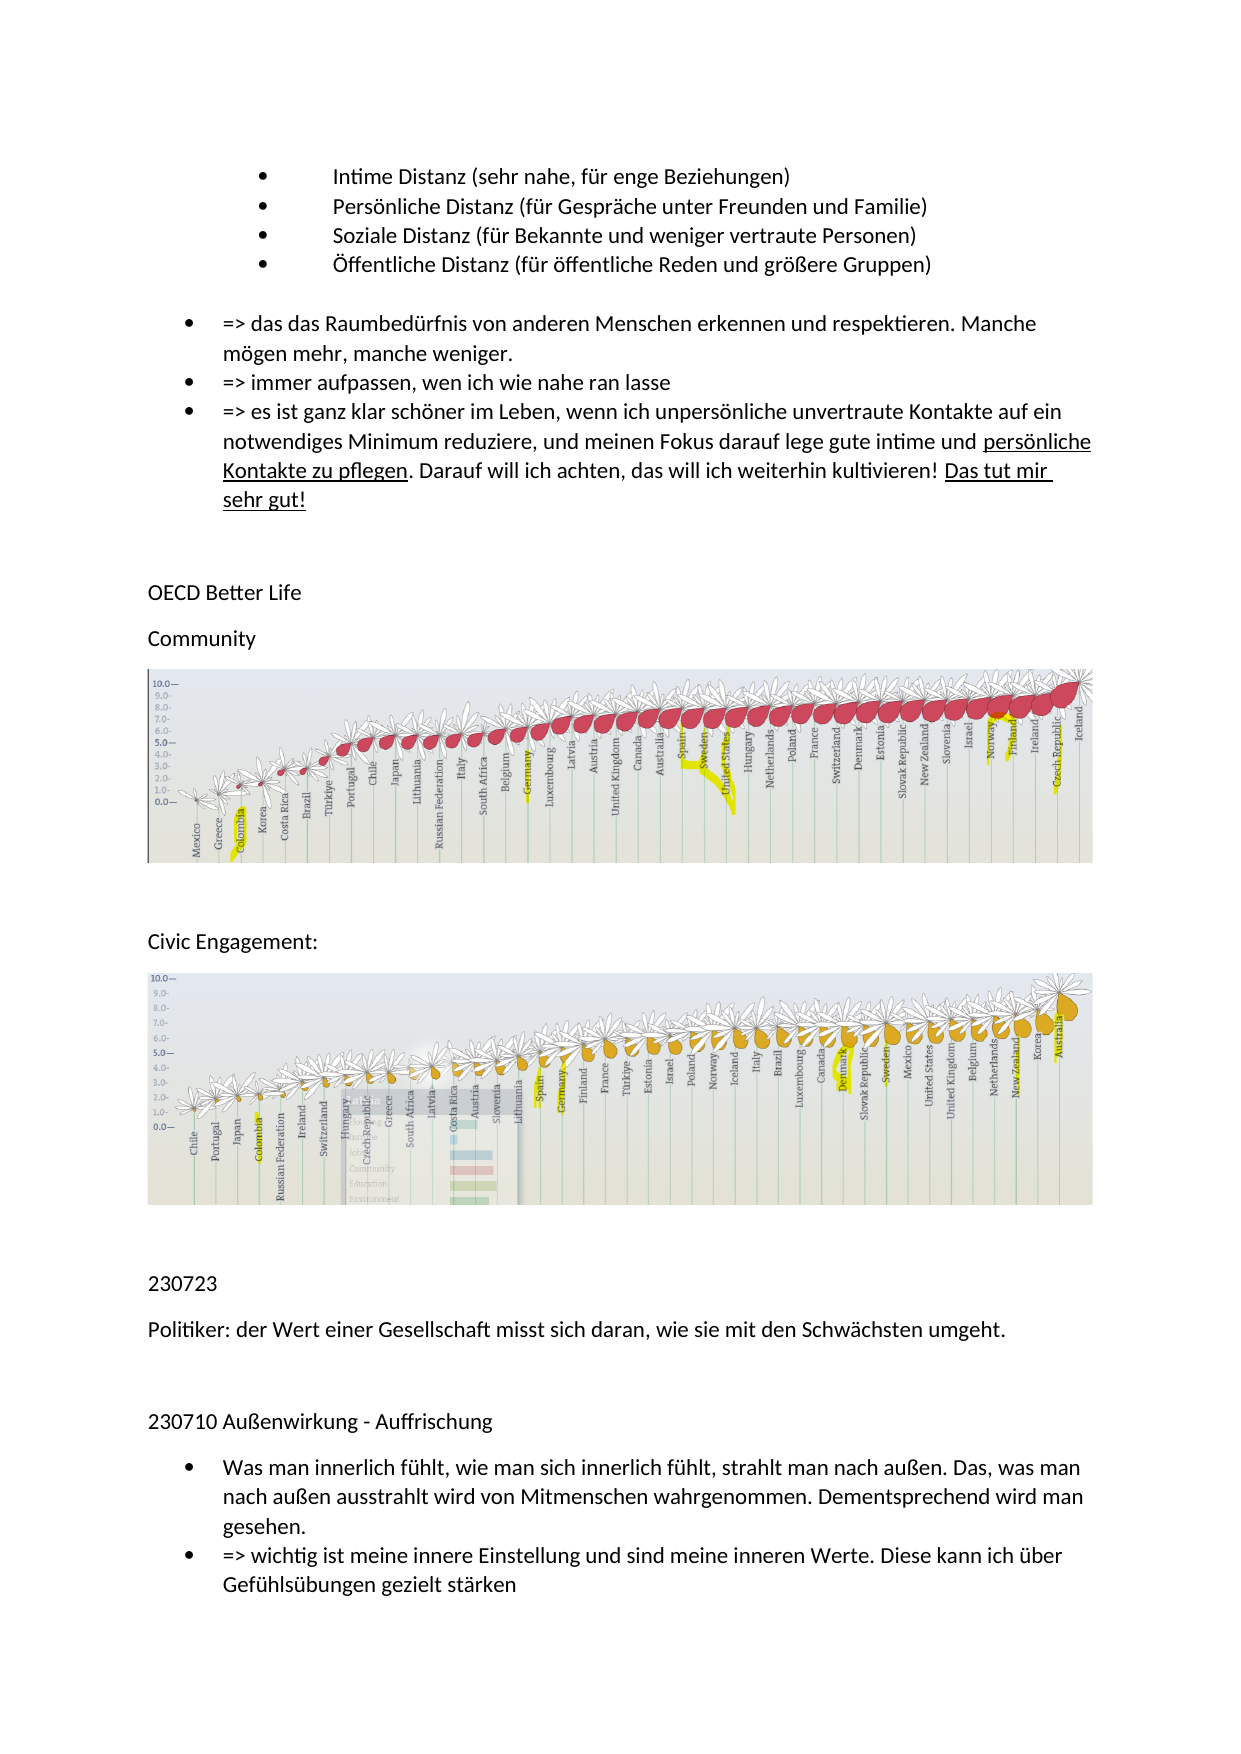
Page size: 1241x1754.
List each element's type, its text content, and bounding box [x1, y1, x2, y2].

text Civic Engagement: [148, 927, 1093, 955]
text 230723 [148, 1269, 1093, 1297]
list => immer aufpassen, wen ich wie nahe ran lasse [185, 368, 1093, 396]
list Intime Distanz (sehr nahe, für enge Beziehungen) [259, 162, 1093, 191]
list => wichtig ist meine innere Einstellung und sind meine inneren Werte. Diese kann ich über Gefühlsübungen gezielt stärken [185, 1541, 1093, 1599]
list Öffentliche Distanz (für öffentliche Reden und größere Gruppen) [259, 251, 1093, 279]
text OECD Better Life [148, 578, 1093, 606]
text Community [148, 624, 1093, 652]
list => das das Raumbedürfnis von anderen Menschen erkennen und respektieren. Manche mögen mehr, manche weniger. [185, 309, 1093, 367]
list Was man innerlich fühlt, wie man sich innerlich fühlt, strahlt man nach außen. Das, was man nach außen ausstrahlt wird von Mitmenschen wahrgenommen. Dementsprechend wird man gesehen. [185, 1453, 1093, 1540]
text Politiker: der Wert einer Gesellschaft misst sich daran, wie sie mit den Schwächsten umgeht. [148, 1315, 1093, 1343]
text 230710 Außenwirkung - Auffrischung [148, 1407, 1093, 1435]
list => es ist ganz klar schöner im Leben, wenn ich unpersönliche unvertraute Kontakte auf ein notwendiges Minimum reduziere, und meinen Fokus darauf lege gute intime und persönliche Kontakte zu pflegen. Darauf will ich achten, das will ich weiterhin kultivieren! Das tut mir sehr gut! [185, 397, 1093, 514]
list Persönliche Distanz (für Gespräche unter Freunden und Familie) [259, 192, 1093, 220]
list Soziale Distanz (für Bekannte und weniger vertraute Personen) [259, 221, 1093, 249]
